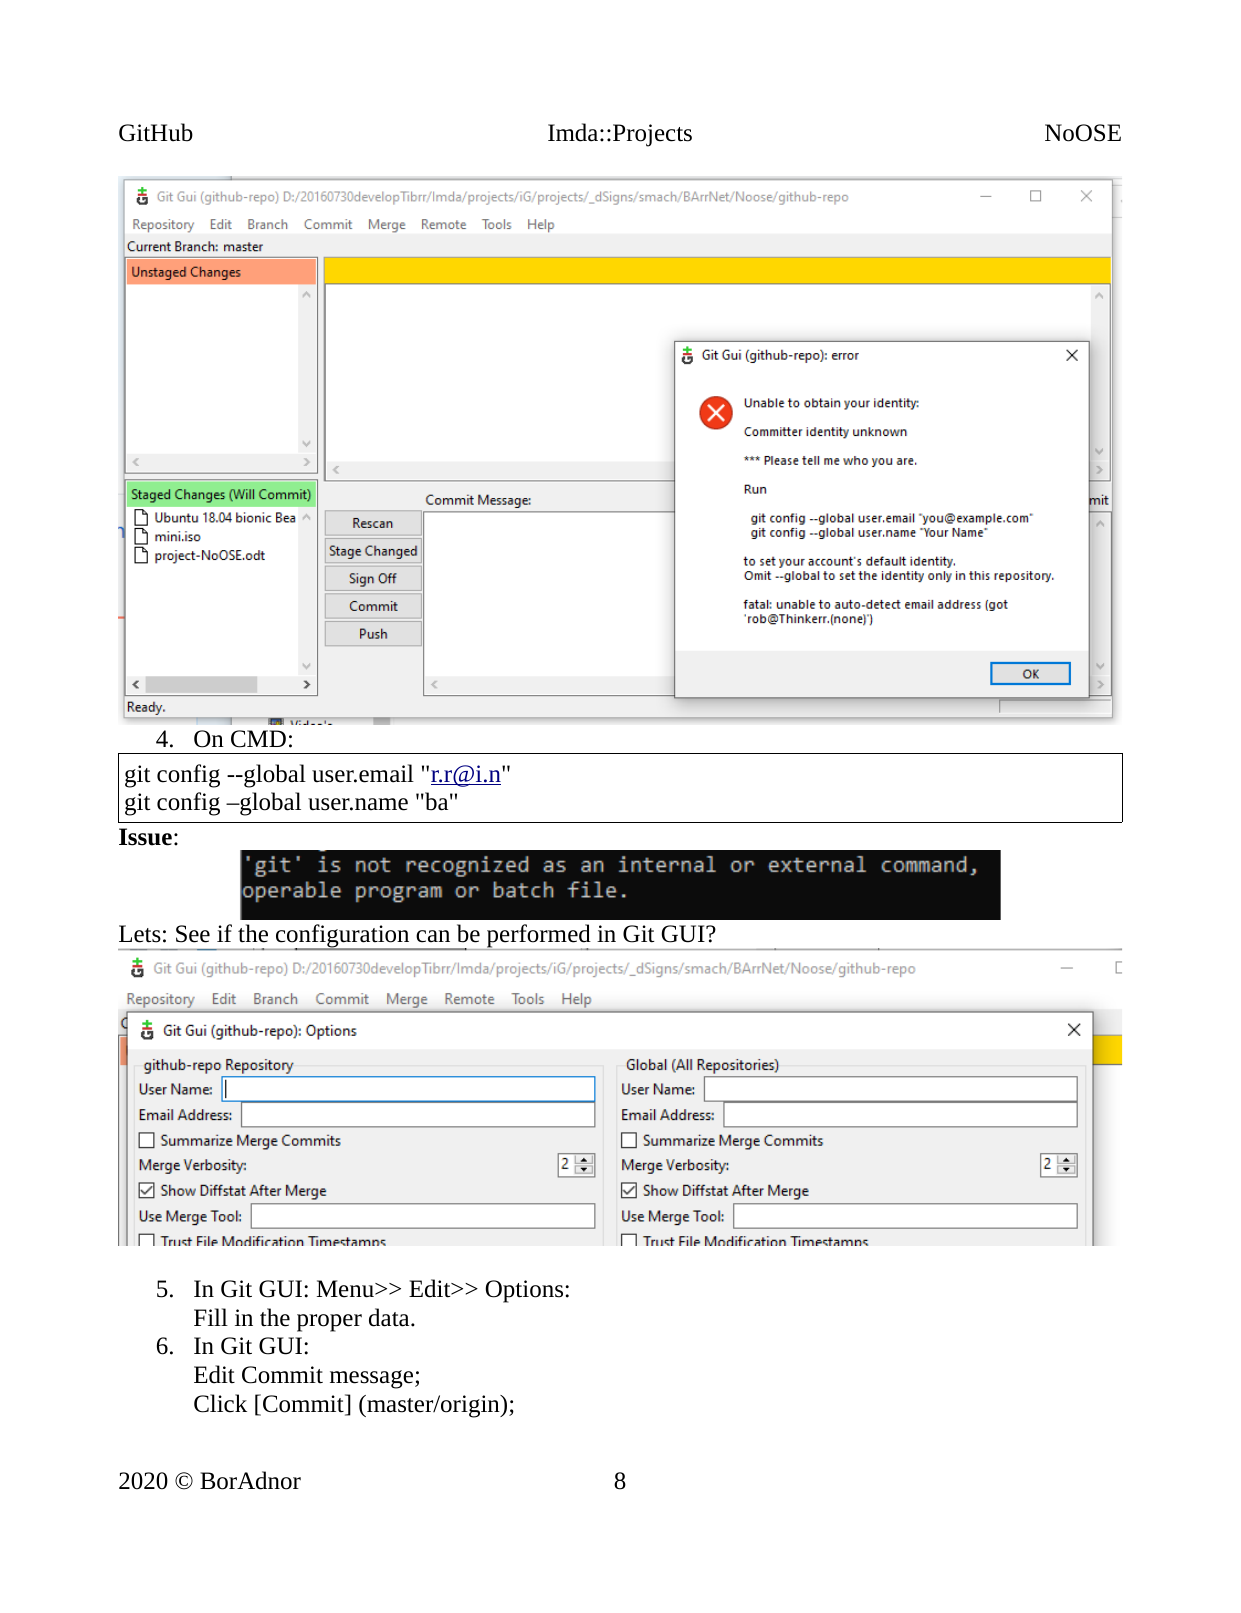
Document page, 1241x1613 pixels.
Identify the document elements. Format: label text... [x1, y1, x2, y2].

list In Git GUI: Menu>> Edit>> Options: Fill in the proper data. [156, 1274, 1122, 1331]
picture [239, 850, 1001, 920]
picture [118, 948, 1123, 1246]
table_header git config --global user.email "r.r@i.n" git config –global user.name "ba" [119, 754, 1122, 822]
text Issue: [118, 823, 1122, 851]
picture [118, 176, 1123, 725]
text Lets: See if the configuration can be performed in Git GUI? [118, 919, 1122, 948]
list On CMD: [156, 725, 1122, 753]
list In Git GUI: Edit Commit message; Click [Commit] (master/origin); [156, 1331, 1122, 1418]
